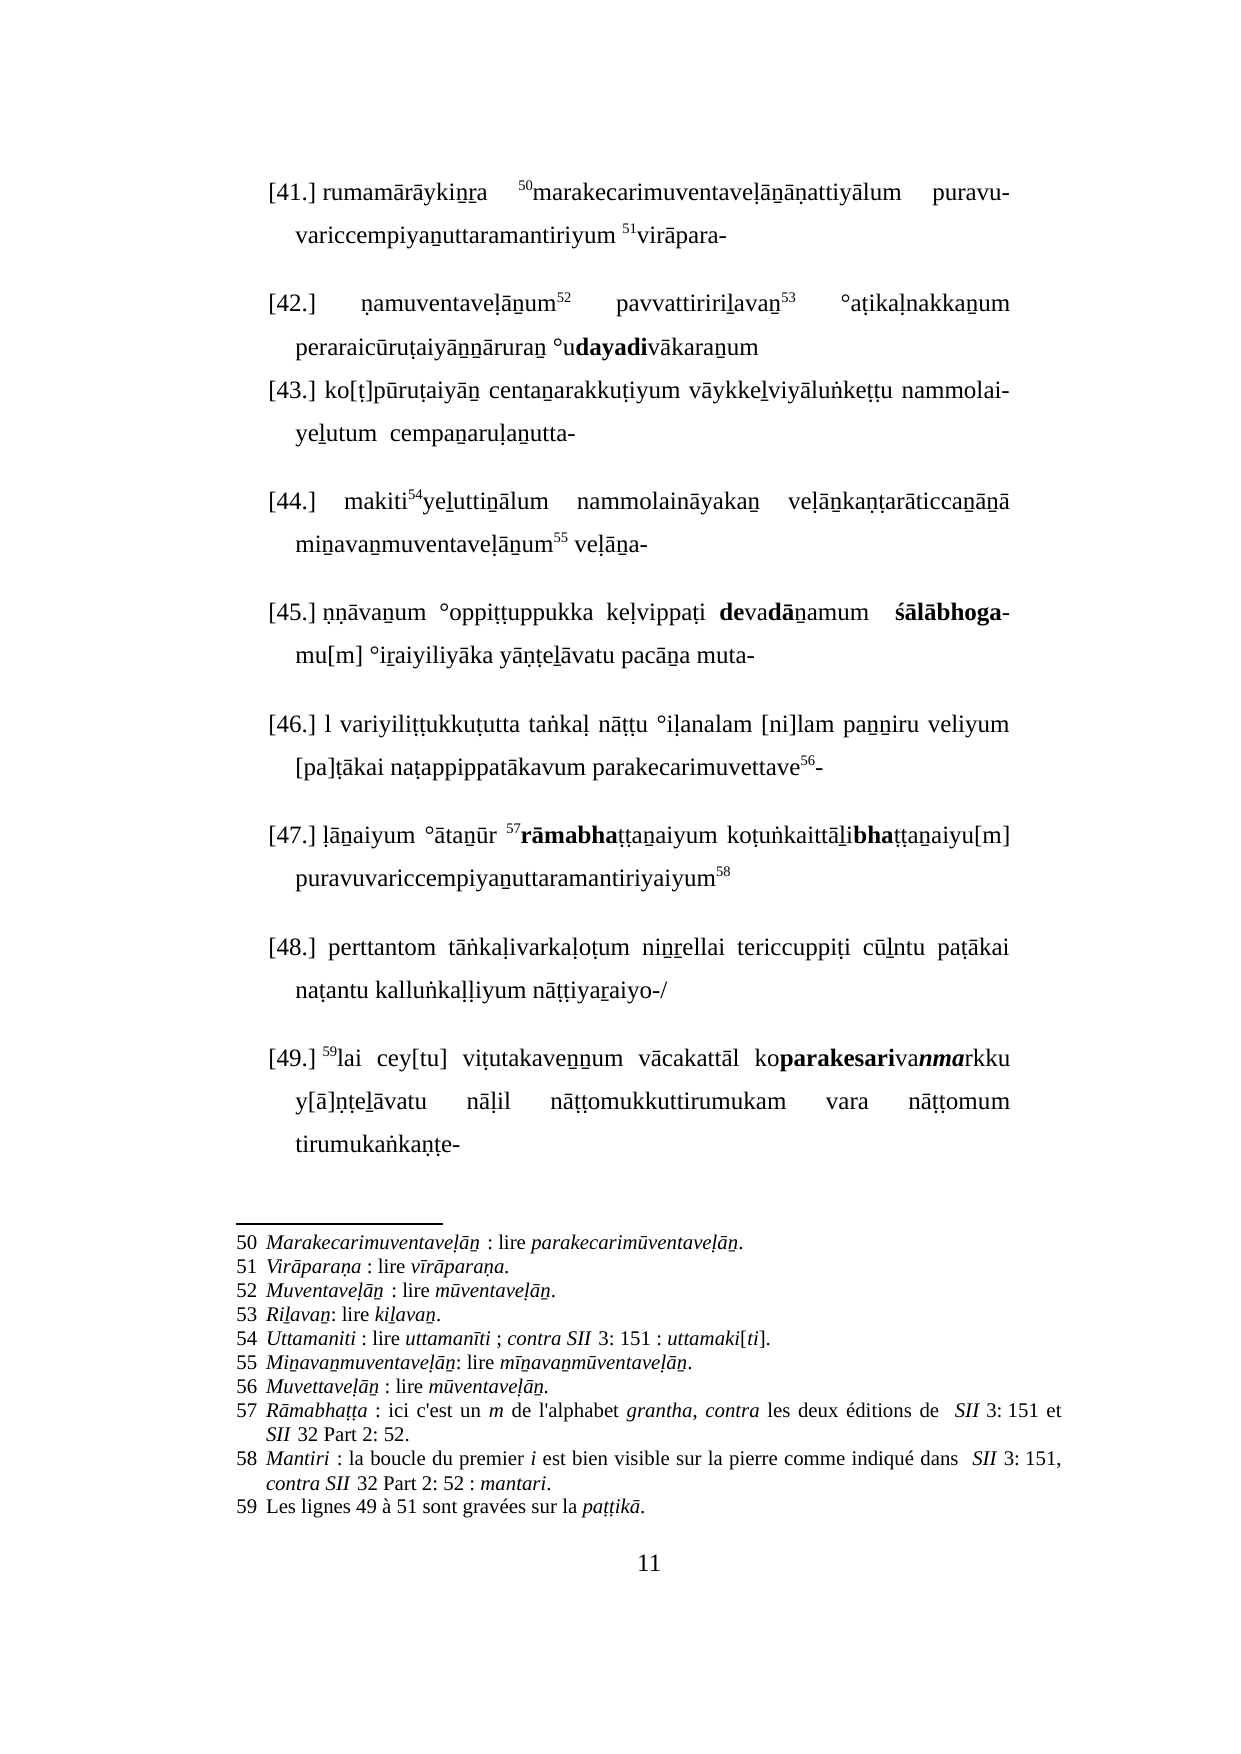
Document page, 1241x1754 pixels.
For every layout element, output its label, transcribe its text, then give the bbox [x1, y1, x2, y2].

text [46.] l variyiliṭṭukkuṭutta taṅkaḷ nāṭṭu °iḷanalam [ni]lam paṉṉiru veliyum [pa]ṭākai naṭappippatākavum parakecarimuvettave- [268, 709, 1010, 781]
text Mantiri : la boucle du premier i est bien visible sur la pierre comme indiqué dans SII 3: 151, contra SII 32 Part 2: 52 : mantari. [236, 1446, 1061, 1494]
text [47.] ḷāṉaiyum °ātaṉūr rāmabhaṭṭaṉaiyum koṭuṅkaittāḻibhaṭṭaṉaiyu[m] puravuvariccempiyaṉuttaramantiriyaiyum [268, 820, 1010, 892]
text Riḻavaṉ: lire kiḻavaṉ. [236, 1302, 1061, 1326]
text Virāparaṇa : lire vīrāparaṇa. [236, 1254, 1061, 1278]
text [43.] ko[ṭ]pūruṭaiyāṉ centaṉarakkuṭiyum vāykkeḻviyāluṅkeṭṭu nammolai-yeḻutum cempaṉaruḷaṉutta- [268, 375, 1010, 447]
text [44.] makitiyeḻuttiṉālum nammolaināyakaṉ veḷāṉkaṇṭarāticcaṉāṉā miṉavaṉmuventaveḷāṉum veḷāṉa- [268, 486, 1010, 558]
text [42.] ṇamuventaveḷāṉum pavvattiririḻavaṉ °aṭikaḷnakkaṉum peraraicūruṭaiyāṉṉāruraṉ °udayadivākaraṉum [268, 288, 1010, 360]
text Marakecarimuventaveḷāṉ : lire parakecarimūventaveḷāṉ. [236, 1230, 1061, 1254]
text [48.] perttantom tāṅkaḷivarkaḷoṭum niṉṟellai tericcuppiṭi cūḻntu paṭākai naṭantu kalluṅkaḷḷiyum nāṭṭiyaṟaiyo-/ [268, 932, 1010, 1003]
text [41.] rumamārāykiṉṟa marakecarimuventaveḷāṉāṇattiyālum puravu-variccempiyaṉuttaramantiriyum virāpara- [268, 177, 1010, 249]
text Rāmabhaṭṭa : ici c'est un m de l'alphabet grantha, contra les deux éditions de SII 3: 151 et SII 32 Part 2: 52. [236, 1398, 1061, 1446]
text Les lignes 49 à 51 sont gravées sur la paṭṭikā. [236, 1494, 1061, 1518]
text Muvettaveḷāṉ : lire mūventaveḷāṉ. [236, 1374, 1061, 1398]
text [49.] lai cey[tu] viṭutakaveṉṉum vācakattāl koparakesarivanmarkku y[ā]ṇṭeḻāvatu nāḷil nāṭṭomukkuttirumukam vara nāṭṭomum tirumukaṅkaṇṭe- [268, 1043, 1010, 1158]
text Miṉavaṉmuventaveḷāṉ: lire mīṉavaṉmūventaveḷāṉ. [236, 1350, 1061, 1374]
text Muventaveḷāṉ : lire mūventaveḷāṉ. [236, 1278, 1061, 1302]
text Uttamaniti : lire uttamanīti ; contra SII 3: 151 : uttamaki[ti]. [236, 1326, 1061, 1350]
text [45.] ṇṇāvaṉum °oppiṭṭuppukka keḷvippaṭi devadāṉamum śālābhoga-mu[m] °iṟaiyiliyāka yāṇṭeḻāvatu pacāṉa muta- [268, 597, 1010, 669]
